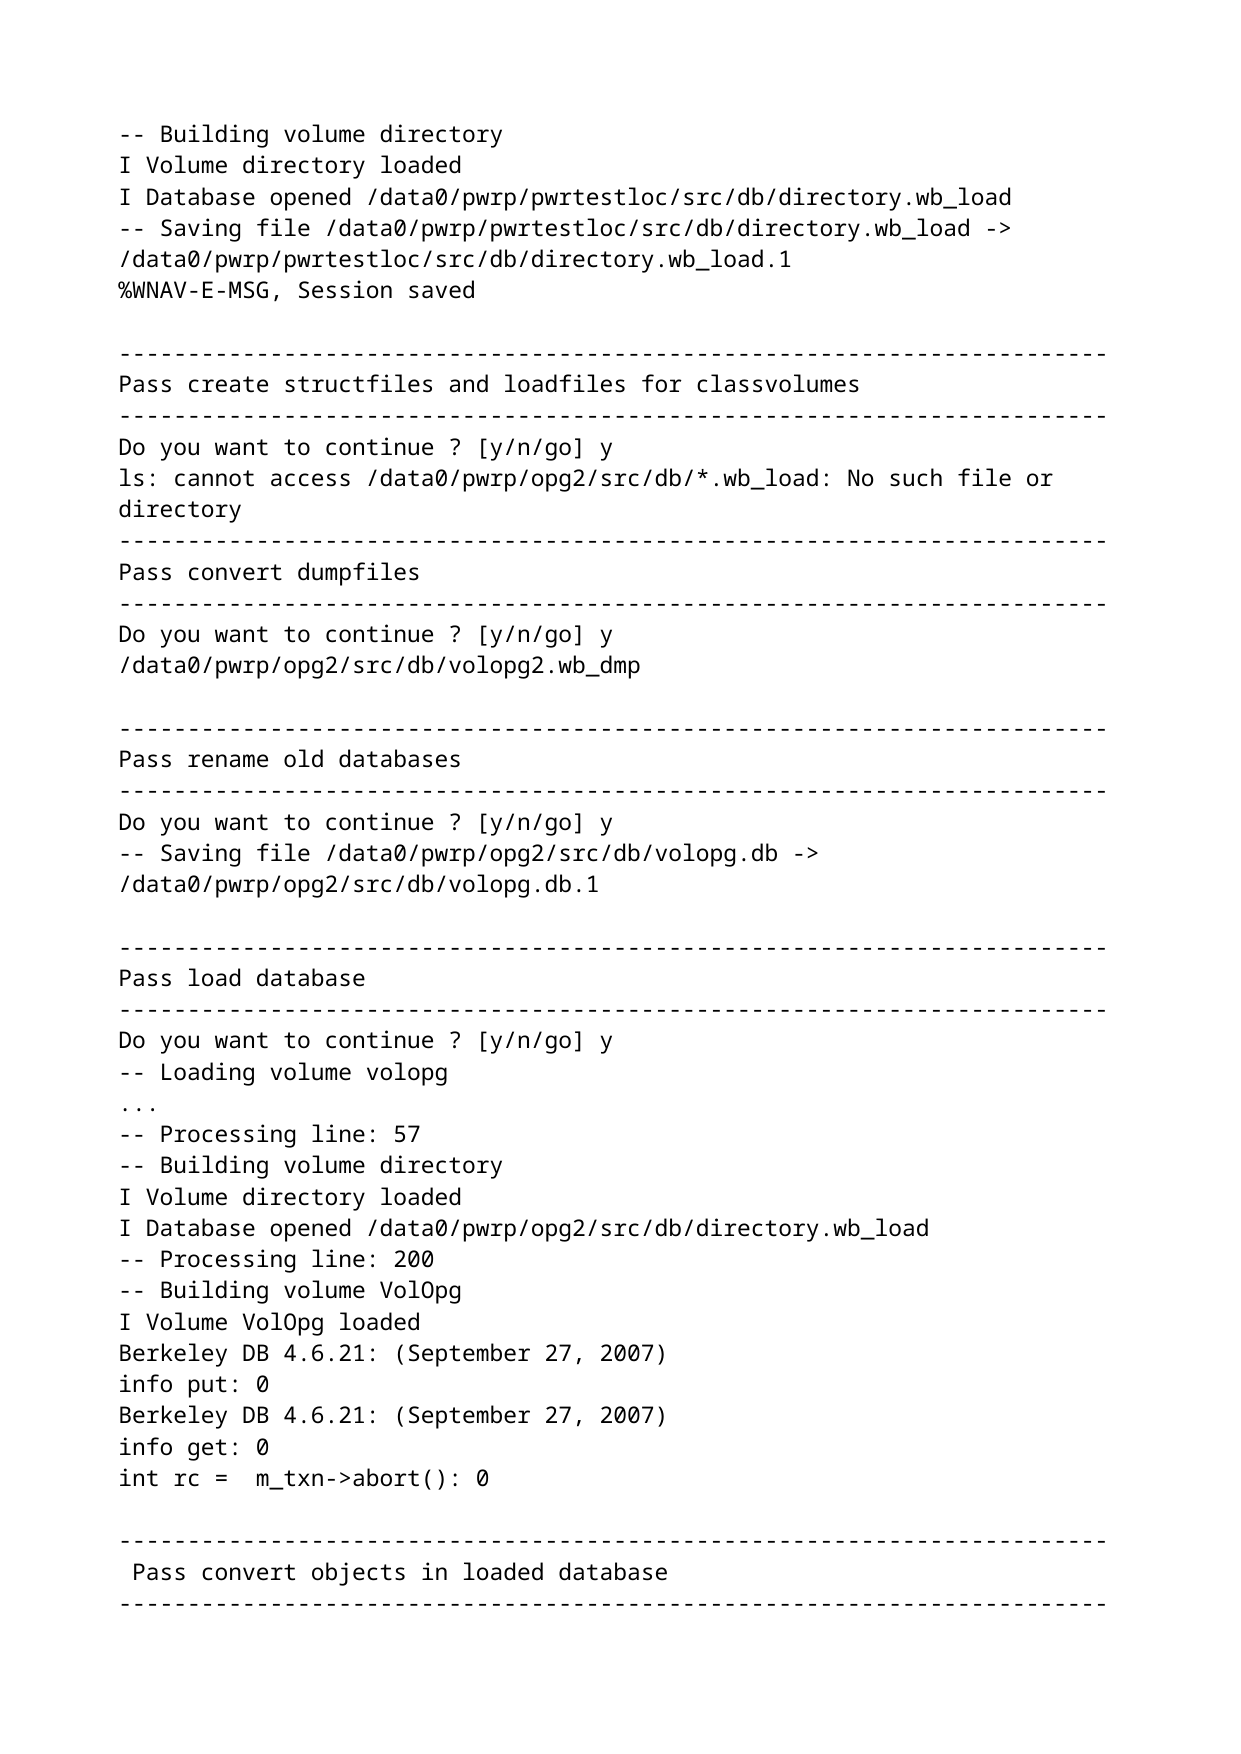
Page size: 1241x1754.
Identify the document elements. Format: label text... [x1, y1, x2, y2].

text ------------------------------------------------------------------------ Pass create structfiles and loadfiles for classvolumes [118, 337, 1122, 399]
text I Database opened /data0/pwrp/pwrtestloc/src/db/directory.wb_load [118, 181, 1122, 212]
text ls: cannot access /data0/pwrp/opg2/src/db/*.wb_load: No such file or directory [118, 462, 1122, 524]
text Pass convert objects in loaded database [118, 1556, 1122, 1587]
text Berkeley DB 4.6.21: (September 27, 2007) [118, 1399, 1122, 1431]
text -- Saving file /data0/pwrp/opg2/src/db/volopg.db -> /data0/pwrp/opg2/src/db/volopg.db.1 [118, 837, 1122, 899]
text I Volume VolOpg loaded [118, 1306, 1122, 1337]
text ------------------------------------------------------------------------ [118, 587, 1122, 618]
text -- Building volume directory [118, 118, 1122, 149]
text -- Processing line: 57 [118, 1118, 1122, 1149]
text -- Saving file /data0/pwrp/pwrtestloc/src/db/directory.wb_load -> /data0/pwrp/pwrtestloc/src/db/directory.wb_load.1 [118, 212, 1122, 274]
text ------------------------------------------------------------------------Do you want to continue ? [y/n/go] y [118, 399, 1122, 462]
text ... [118, 1087, 1122, 1118]
text ------------------------------------------------------------------------ [118, 1587, 1122, 1618]
text %WNAV-E-MSG, Session saved [118, 274, 1122, 306]
text ------------------------------------------------------------------------ [118, 1524, 1122, 1556]
text ------------------------------------------------------------------------ Pass rename old databases [118, 712, 1122, 774]
text ------------------------------------------------------------------------Pass load database [118, 931, 1122, 993]
text -- Building volume directory [118, 1149, 1122, 1181]
text -- Loading volume volopg [118, 1056, 1122, 1087]
text info get: 0 [118, 1431, 1122, 1462]
text /data0/pwrp/opg2/src/db/volopg2.wb_dmp [118, 649, 1122, 681]
text Berkeley DB 4.6.21: (September 27, 2007) [118, 1337, 1122, 1368]
text ------------------------------------------------------------------------Do you want to continue ? [y/n/go] y [118, 993, 1122, 1056]
text ------------------------------------------------------------------------Do you want to continue ? [y/n/go] y [118, 774, 1122, 837]
text Do you want to continue ? [y/n/go] y [118, 618, 1122, 649]
text -- Processing line: 200 [118, 1243, 1122, 1274]
text info put: 0 [118, 1368, 1122, 1399]
text ------------------------------------------------------------------------ [118, 524, 1122, 556]
text int rc = m_txn->abort(): 0 [118, 1462, 1122, 1493]
text I Volume directory loaded [118, 149, 1122, 181]
text Pass convert dumpfiles [118, 556, 1122, 587]
text I Database opened /data0/pwrp/opg2/src/db/directory.wb_load [118, 1212, 1122, 1243]
text -- Building volume VolOpg [118, 1274, 1122, 1306]
text I Volume directory loaded [118, 1181, 1122, 1212]
